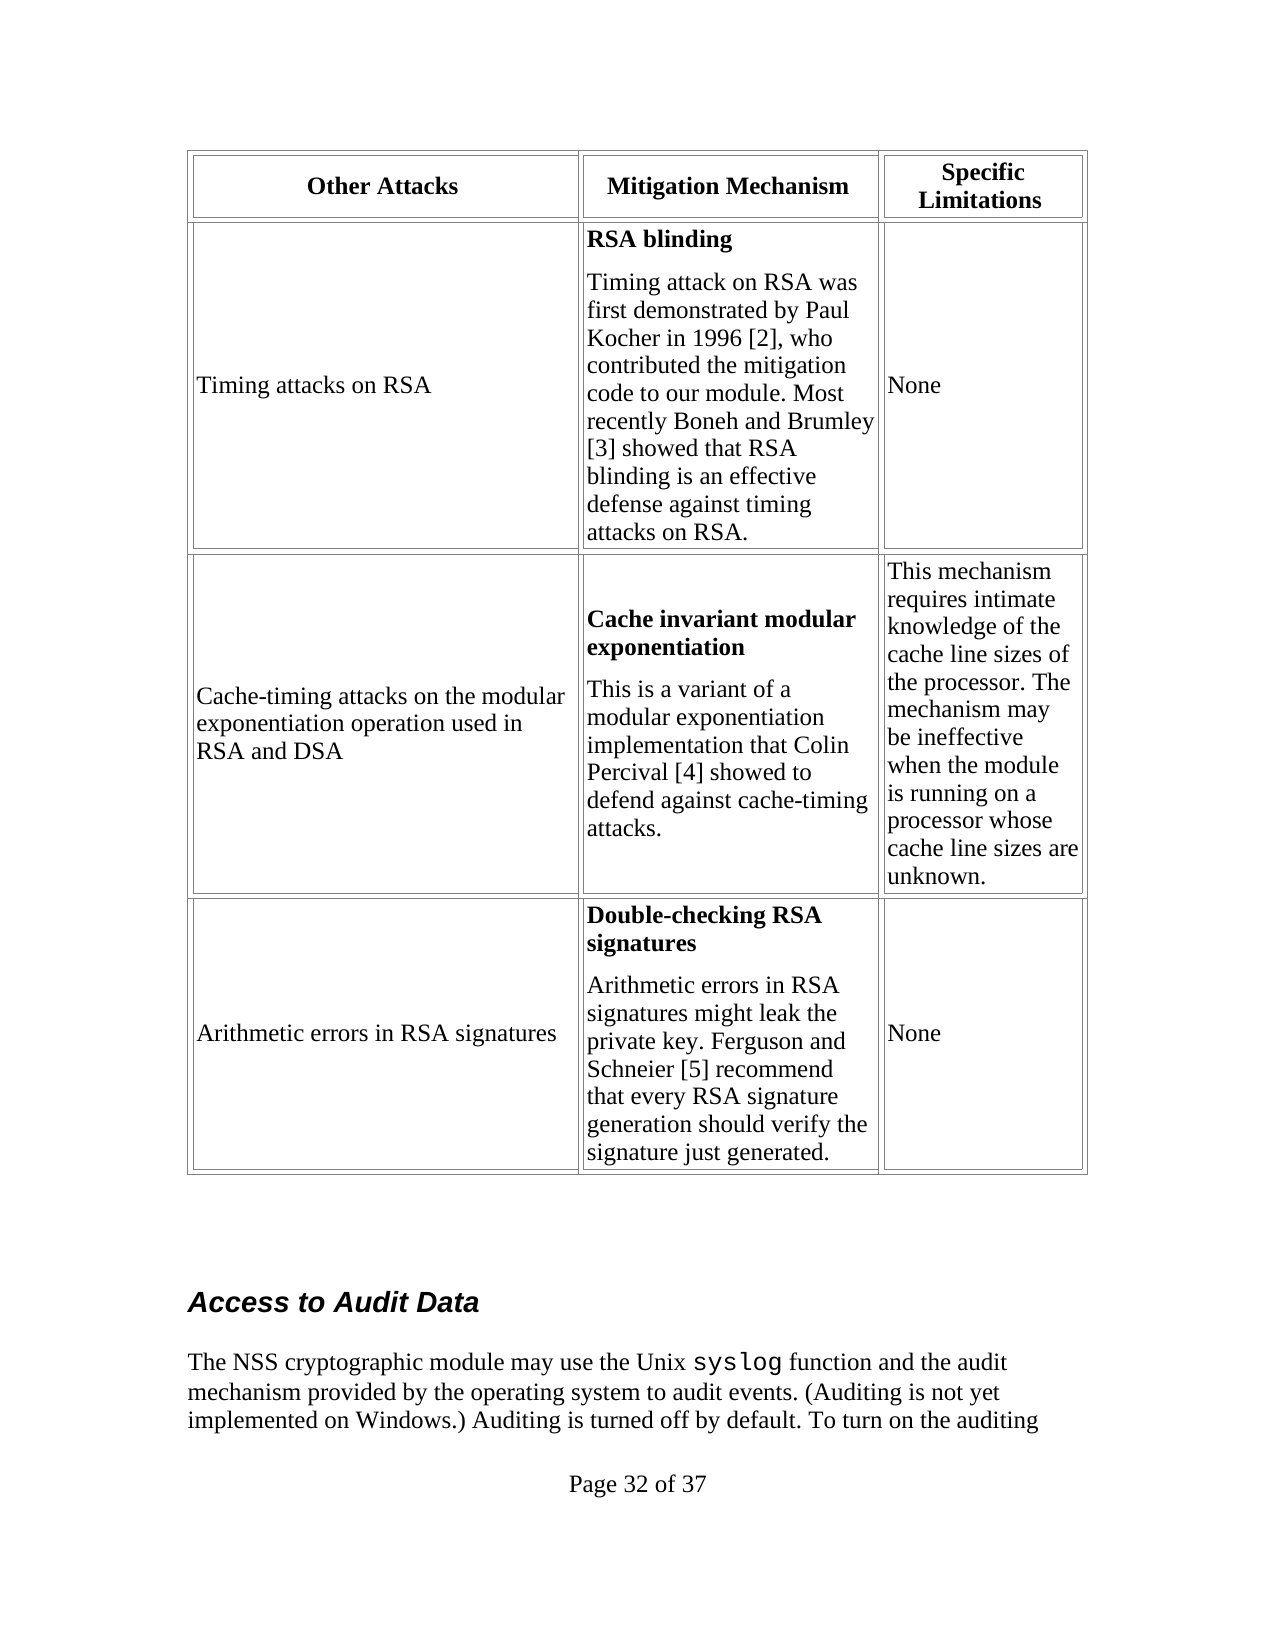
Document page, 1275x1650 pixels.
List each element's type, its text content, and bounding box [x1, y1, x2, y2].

text The NSS cryptographic module may use the Unix syslog function and the audit mechanism provided by the operating system to audit events. (Auditing is not yet implemented on Windows.) Auditing is turned off by default. To turn on the auditing [187, 1348, 1087, 1434]
table_header Mitigation Mechanism [579, 151, 878, 222]
table_header Other Attacks [188, 151, 578, 222]
table_cell None [879, 899, 1087, 1174]
table_cell RSA blinding Timing attack on RSA was first demonstrated by Paul Kocher in 1996 [2], who contributed the mitigation code to our module. Most recently Boneh and Brumley [3] showed that RSA blinding is an effective defense against timing attacks on RSA. [579, 223, 878, 554]
table_header Specific Limitations [879, 151, 1087, 222]
table_cell Cache-timing attacks on the modular exponentiation operation used in RSA and DSA [188, 555, 578, 898]
table_cell Timing attacks on RSA [188, 223, 578, 554]
table_cell This mechanism requires intimate knowledge of the cache line sizes of the processor. The mechanism may be ineffective when the module is running on a processor whose cache line sizes are unknown. [879, 555, 1087, 898]
table_cell Double-checking RSA signatures Arithmetic errors in RSA signatures might leak the private key. Ferguson and Schneier [5] recommend that every RSA signature generation should verify the signature just generated. [579, 899, 878, 1174]
table_cell Arithmetic errors in RSA signatures [188, 899, 578, 1174]
table_cell Cache invariant modular exponentiation This is a variant of a modular exponentiation implementation that Colin Percival [4] showed to defend against cache-timing attacks. [579, 555, 878, 898]
subtitle Access to Audit Data [187, 1286, 1087, 1319]
table_cell None [879, 223, 1087, 554]
